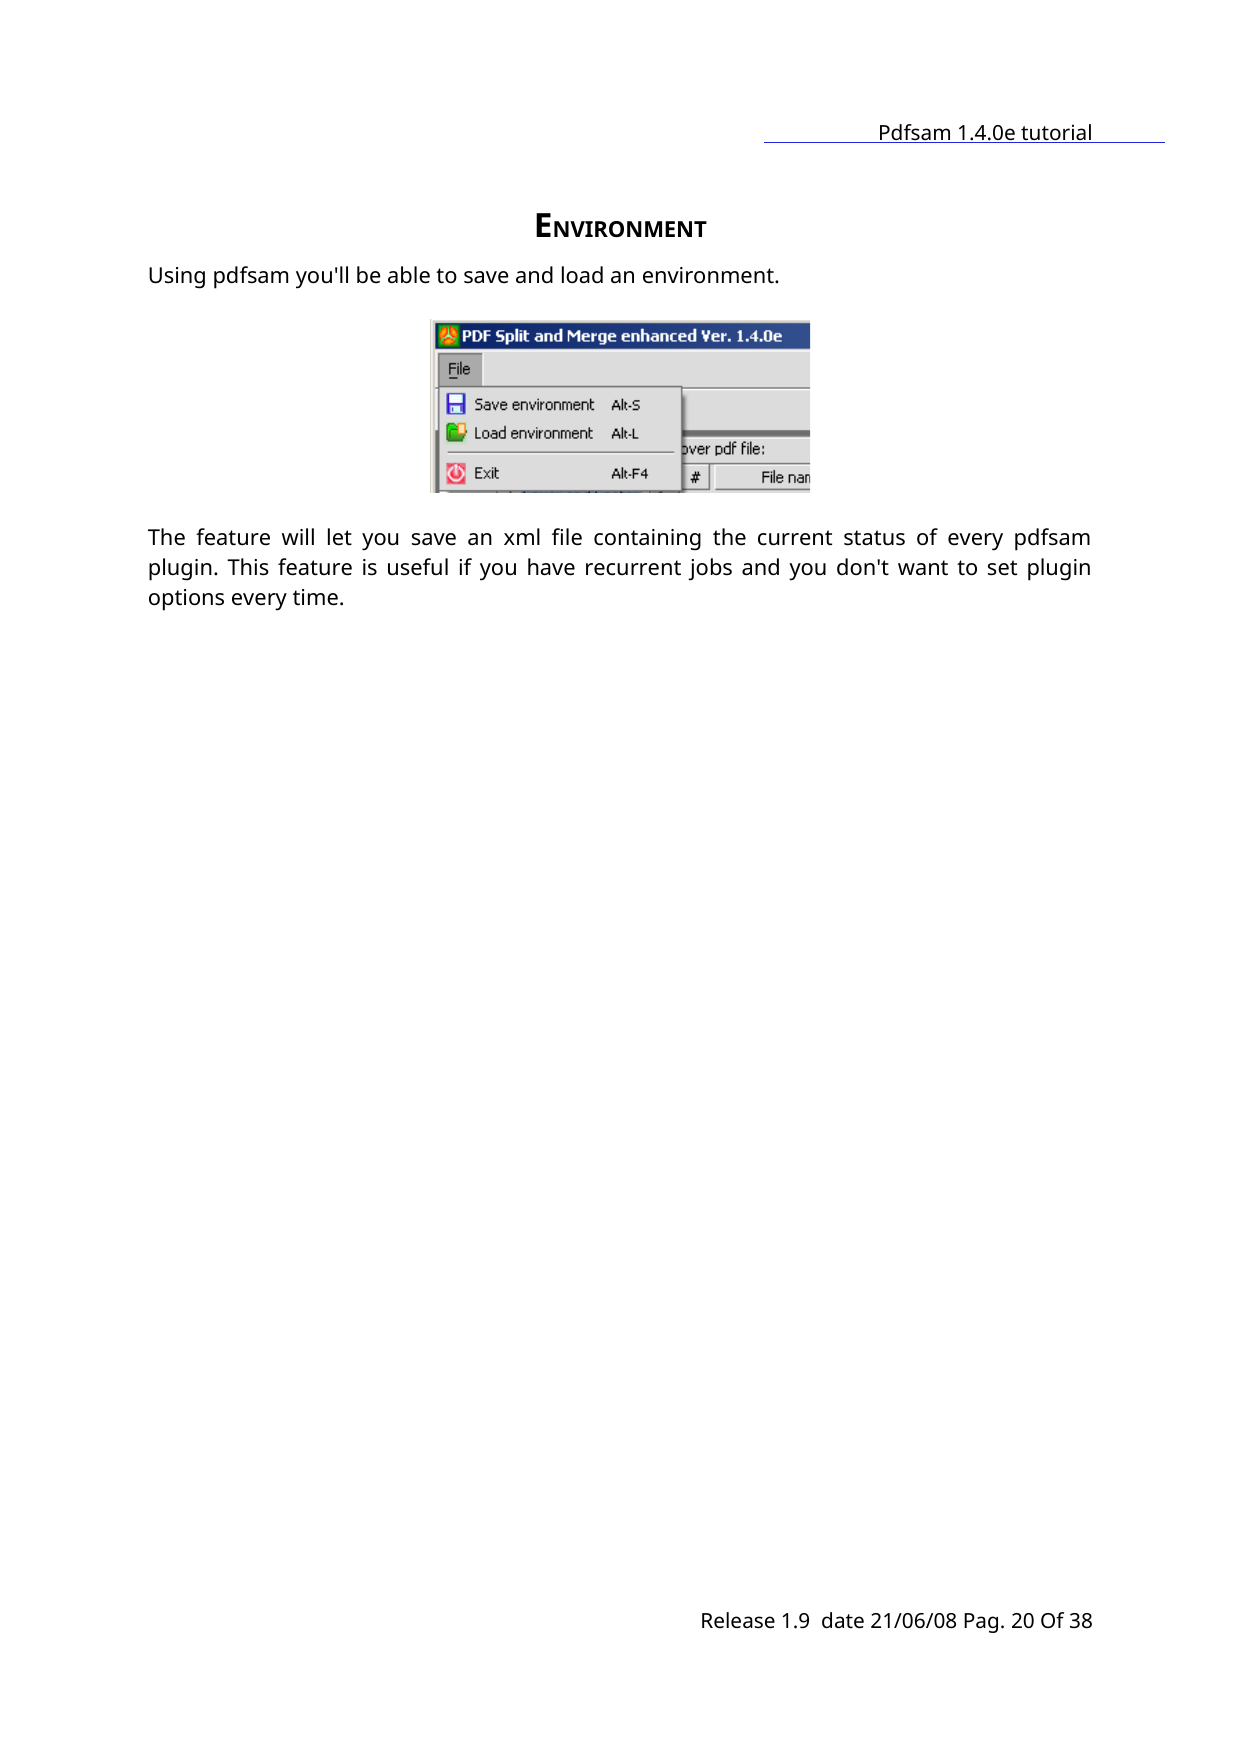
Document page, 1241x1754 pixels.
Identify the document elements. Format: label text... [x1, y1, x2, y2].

text Environment [148, 202, 1093, 247]
text Using pdfsam you'll be able to save and load an environment. [148, 260, 1093, 290]
text The feature will let you save an xml file containing the current status of every pdfsam plugin. This feature is useful if you have recurrent jobs and you don't want to set plugin options every time. [148, 522, 1093, 612]
